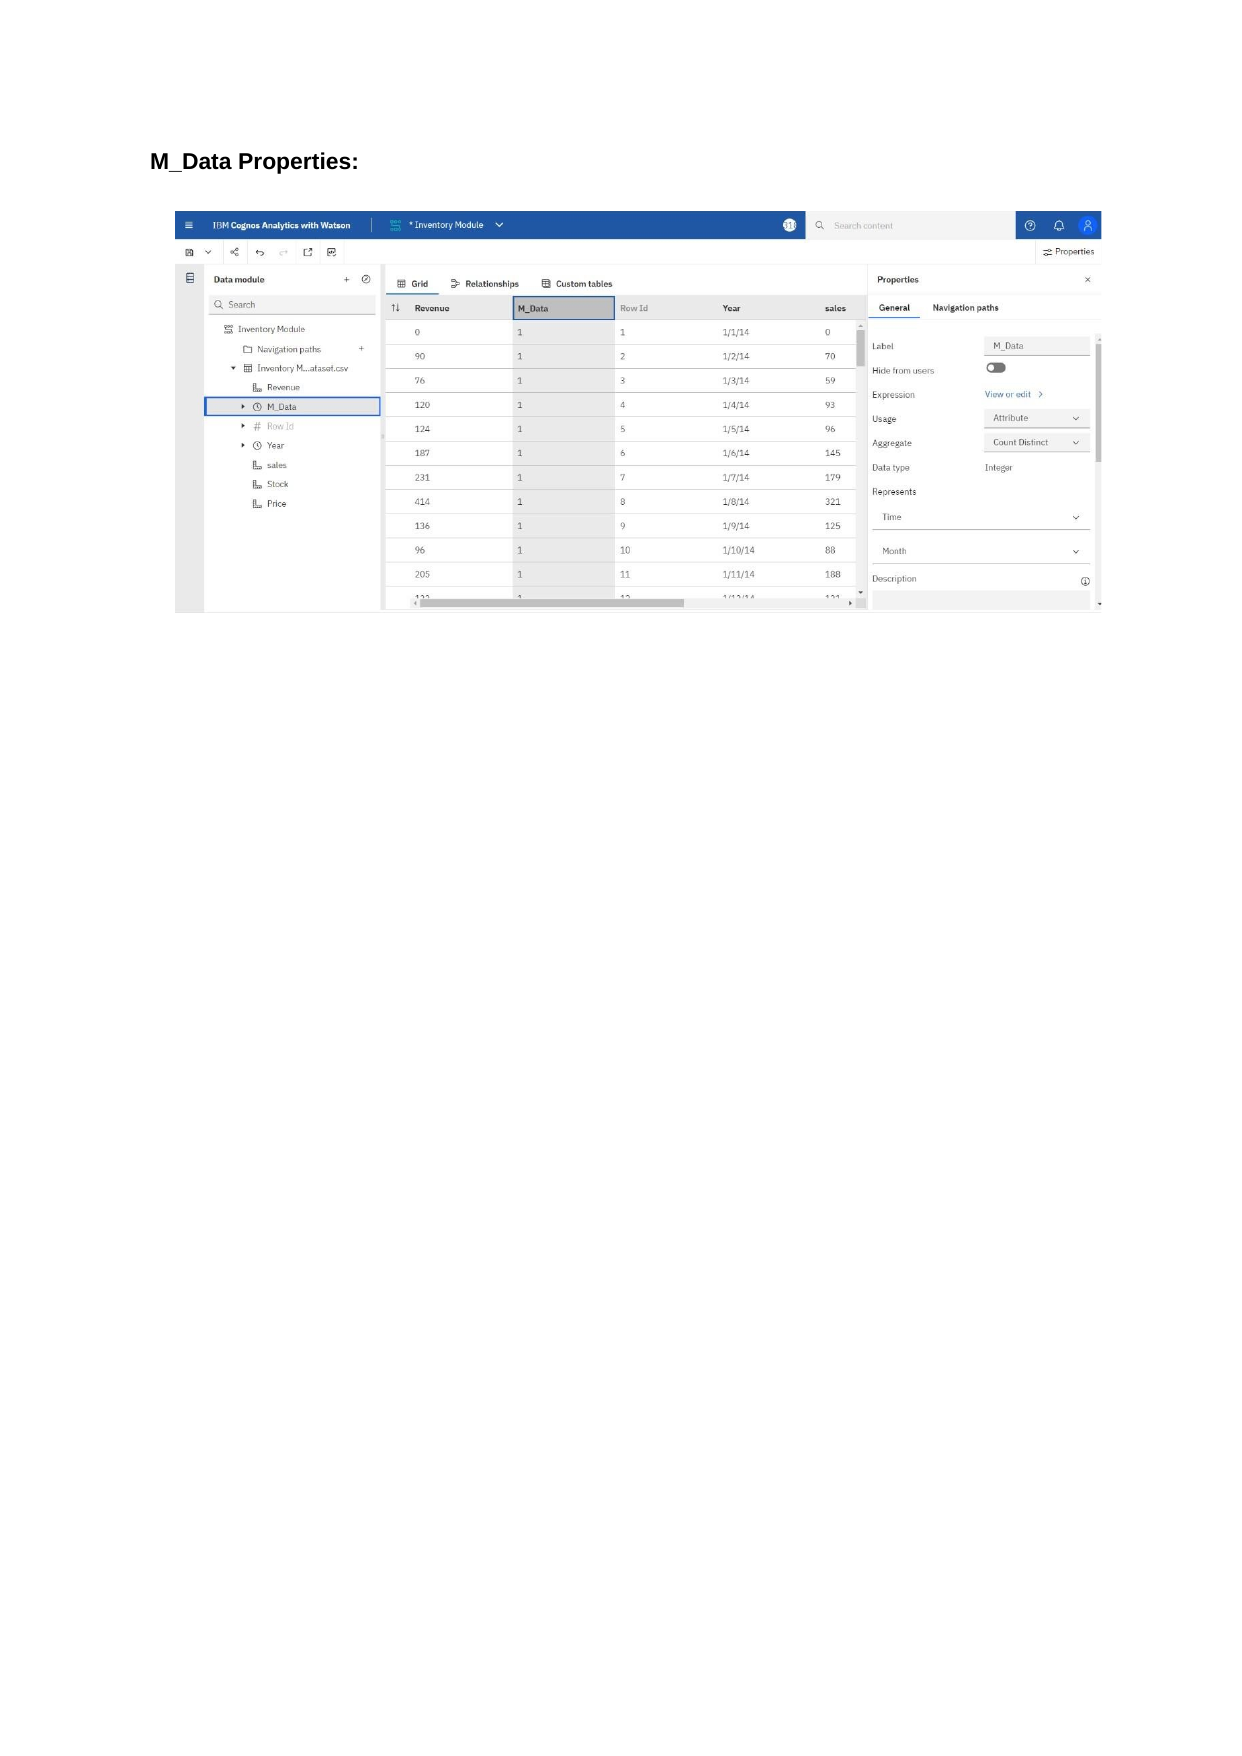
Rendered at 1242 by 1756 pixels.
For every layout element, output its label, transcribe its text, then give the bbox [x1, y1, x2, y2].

text M_Data Properties: [150, 148, 1173, 174]
picture [175, 211, 1102, 613]
